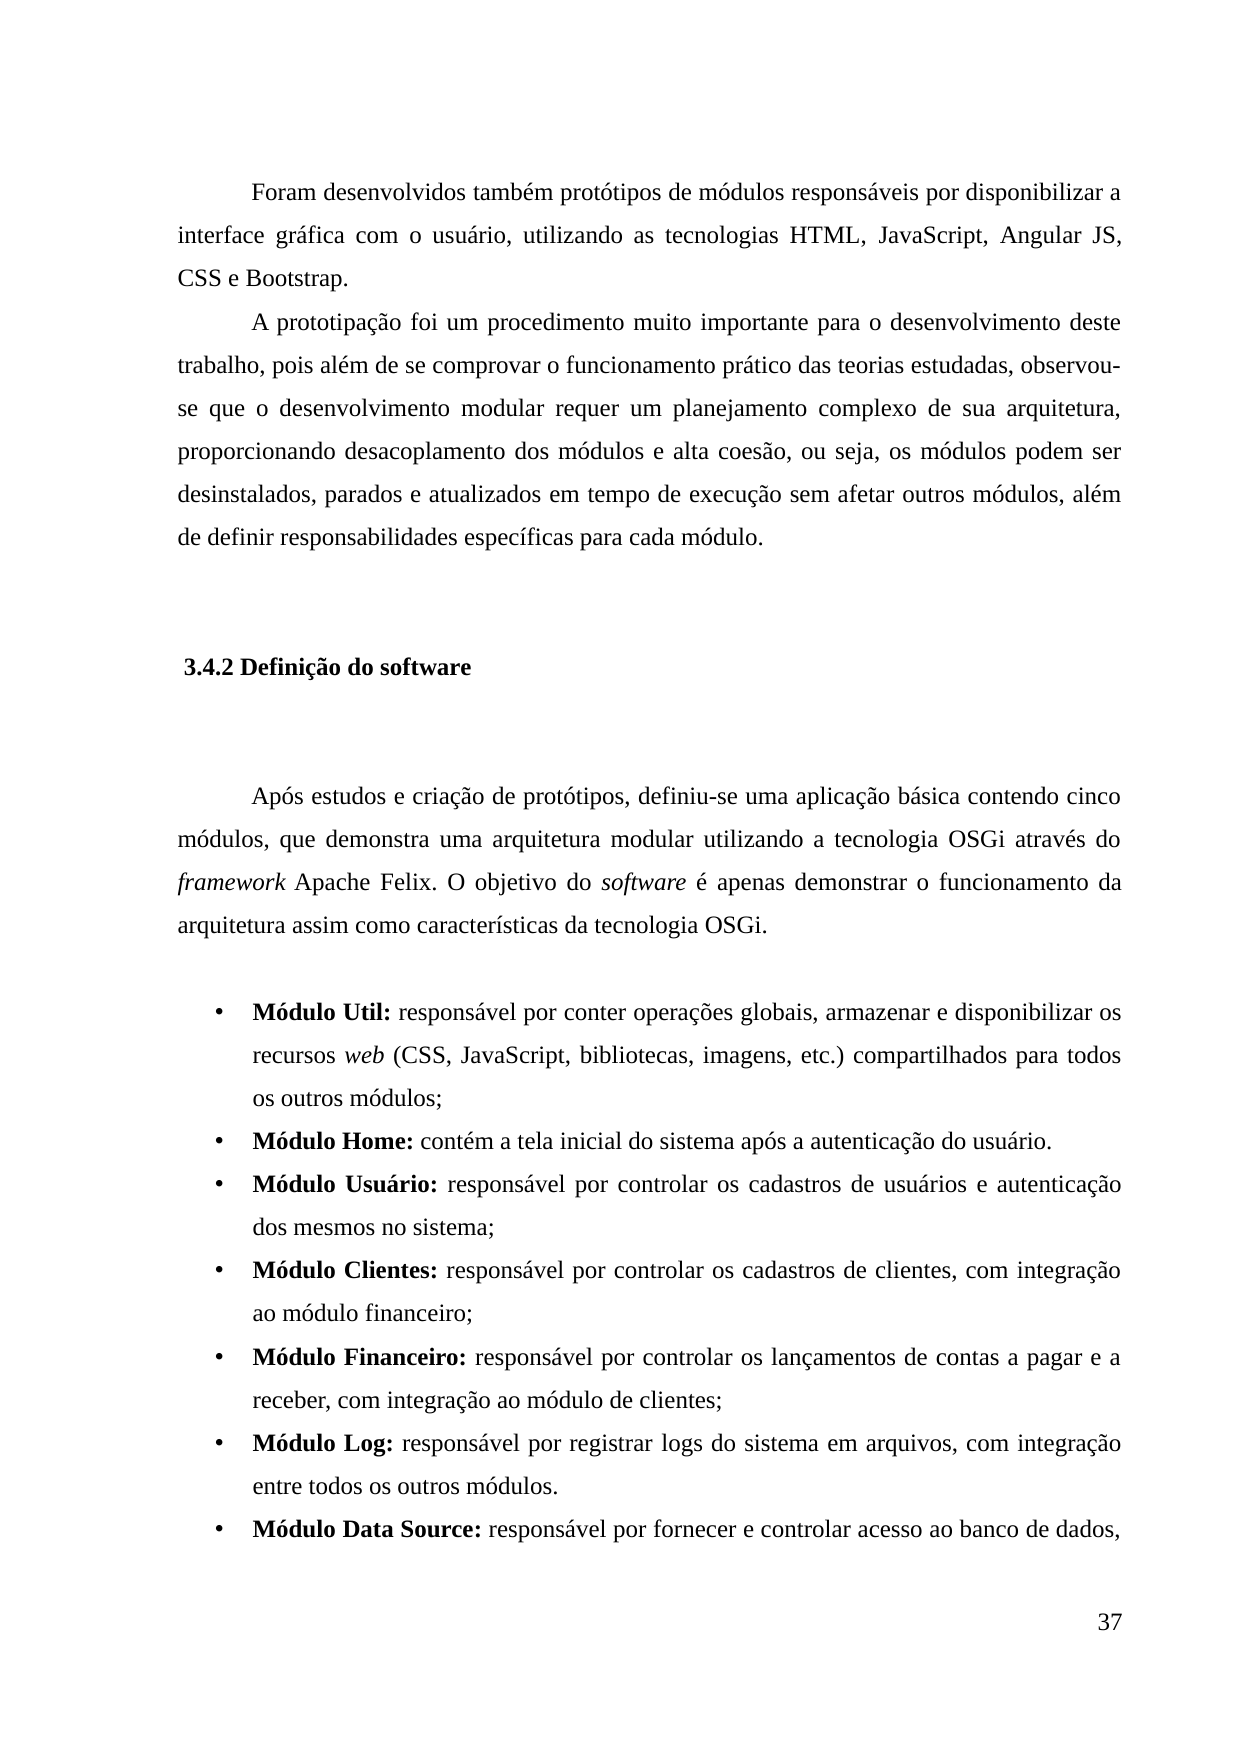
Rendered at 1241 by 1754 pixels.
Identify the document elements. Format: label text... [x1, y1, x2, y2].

subtitle Definição do software [177, 652, 1122, 680]
list Módulo Util: responsável por conter operações globais, armazenar e disponibilizar os recursos web (CSS, JavaScript, bibliotecas, imagens, etc.) compartilhados para todos os outros módulos; [215, 997, 1122, 1112]
list Módulo Log: responsável por registrar logs do sistema em arquivos, com integração entre todos os outros módulos. [215, 1428, 1122, 1500]
list Módulo Clientes: responsável por controlar os cadastros de clientes, com integração ao módulo financeiro; [215, 1255, 1122, 1327]
list Módulo Data Source: responsável por fornecer e controlar acesso ao banco de dados, [215, 1514, 1122, 1543]
list Módulo Usuário: responsável por controlar os cadastros de usuários e autenticação dos mesmos no sistema; [215, 1169, 1122, 1241]
text A prototipação foi um procedimento muito importante para o desenvolvimento deste trabalho, pois além de se comprovar o funcionamento prático das teorias estudadas, observou-se que o desenvolvimento modular requer um planejamento complexo de sua arquitetura, proporcionando desacoplamento dos módulos e alta coesão, ou seja, os módulos podem ser desinstalados, parados e atualizados em tempo de execução sem afetar outros módulos, além de definir responsabilidades específicas para cada módulo. [177, 307, 1122, 551]
list Módulo Financeiro: responsável por controlar os lançamentos de contas a pagar e a receber, com integração ao módulo de clientes; [215, 1342, 1122, 1413]
text Após estudos e criação de protótipos, definiu-se uma aplicação básica contendo cinco módulos, que demonstra uma arquitetura modular utilizando a tecnologia OSGi através do framework Apache Felix. O objetivo do software é apenas demonstrar o funcionamento da arquitetura assim como características da tecnologia OSGi. [177, 781, 1122, 939]
list Módulo Home: contém a tela inicial do sistema após a autenticação do usuário. [215, 1126, 1122, 1155]
text Foram desenvolvidos também protótipos de módulos responsáveis por disponibilizar a interface gráfica com o usuário, utilizando as tecnologias HTML, JavaScript, Angular JS, CSS e Bootstrap. [177, 177, 1122, 292]
